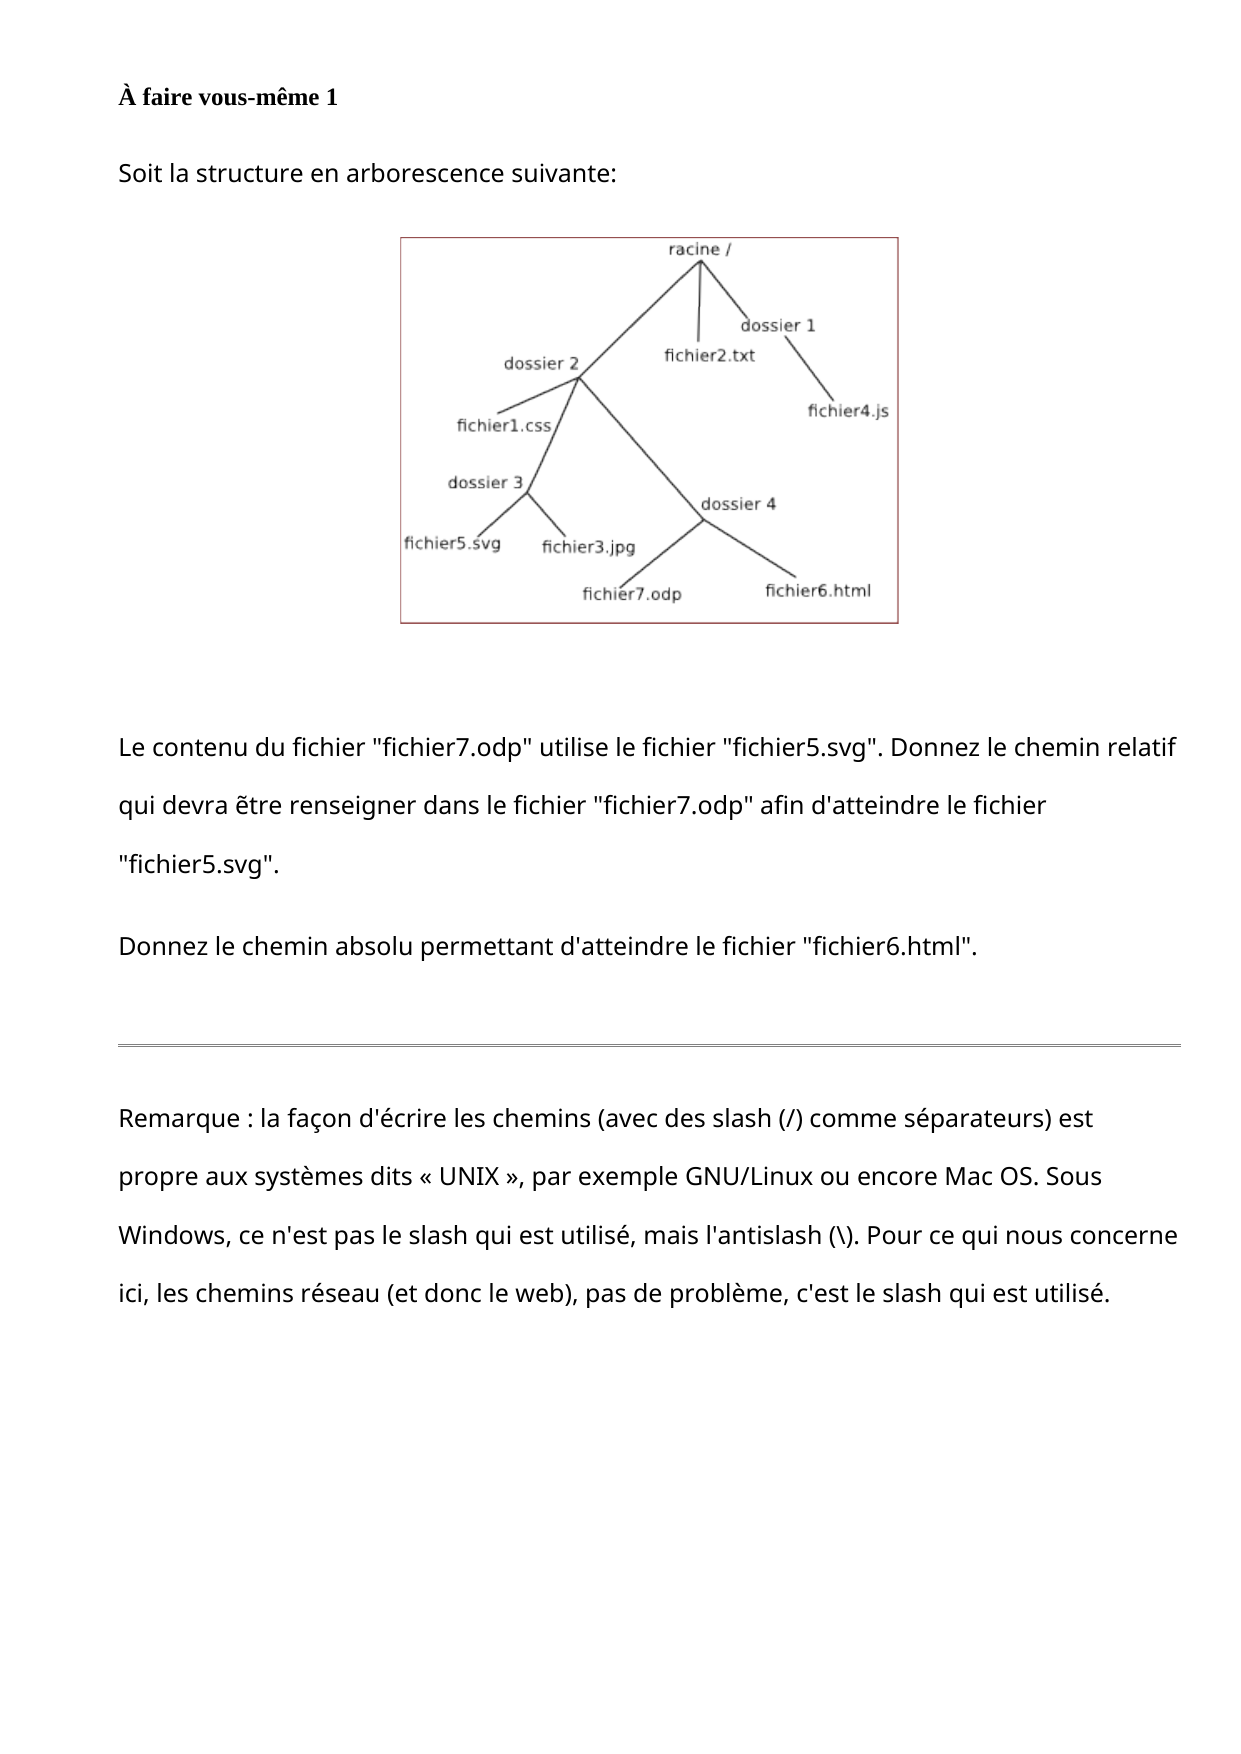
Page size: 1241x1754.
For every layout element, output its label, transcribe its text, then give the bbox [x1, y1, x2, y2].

text Donnez le chemin absolu permettant d'atteindre le fichier "fichier6.html". [118, 928, 1181, 962]
picture [400, 237, 899, 624]
text Soit la structure en arborescence suivante: [118, 155, 1181, 189]
subtitle À faire vous-même 1 [118, 82, 1181, 111]
text Remarque : la façon d'écrire les chemins (avec des slash (/) comme séparateurs) est propre aux systèmes dits « UNIX », par exemple GNU/Linux ou encore Mac OS. Sous Windows, ce n'est pas le slash qui est utilisé, mais l'antislash (\). Pour ce qui nous concerne ici, les chemins réseau (et donc le web), pas de problème, c'est le slash qui est utilisé. [118, 1101, 1181, 1310]
text Le contenu du fichier "fichier7.odp" utilise le fichier "fichier5.svg". Donnez le chemin relatif qui devra ẽtre renseigner dans le fichier "fichier7.odp" afin d'atteindre le fichier "fichier5.svg". [118, 729, 1181, 880]
